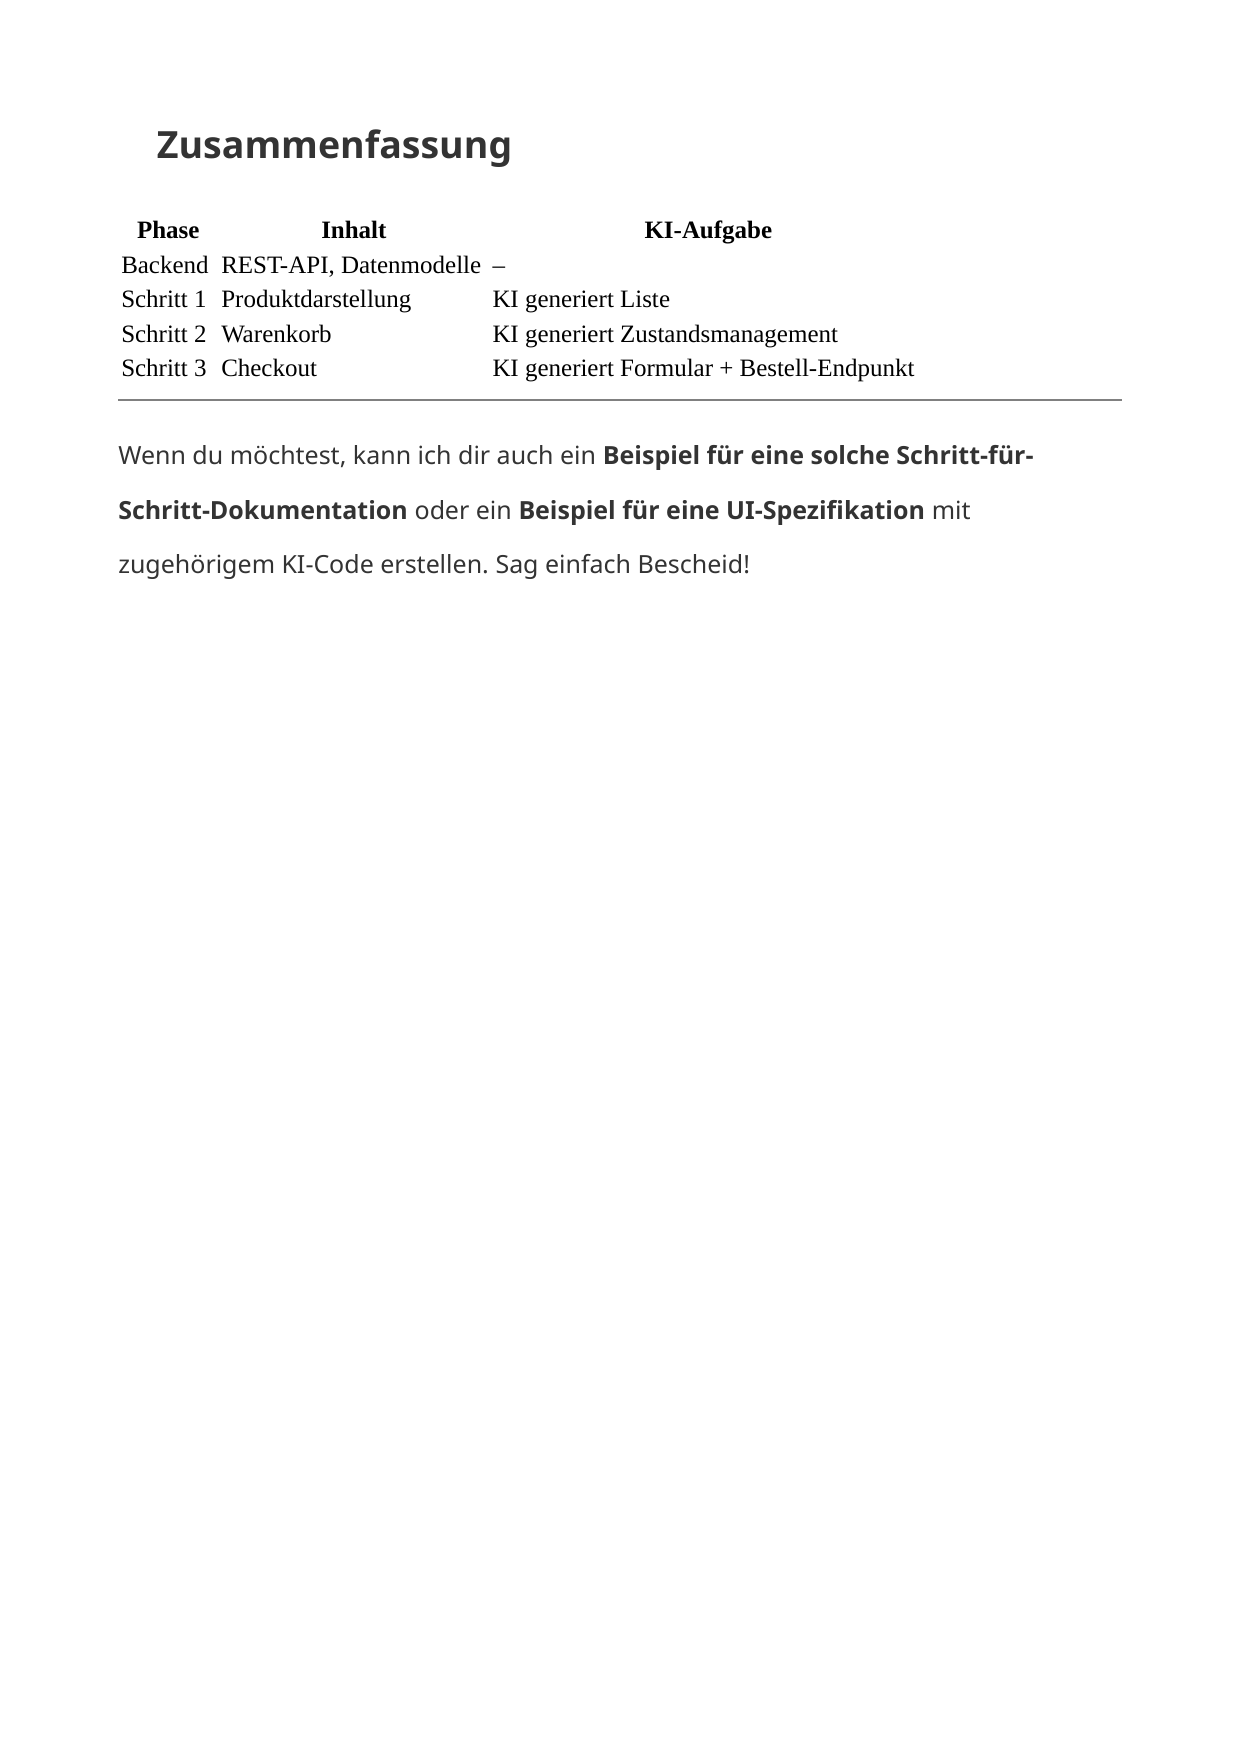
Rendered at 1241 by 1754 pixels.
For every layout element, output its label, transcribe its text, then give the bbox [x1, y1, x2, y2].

table_cell Schritt 1 [118, 281, 218, 316]
table_header KI-Aufgabe [489, 212, 927, 247]
table_cell Checkout [218, 351, 489, 385]
text Wenn du möchtest, kann ich dir auch ein Beispiel für eine solche Schritt-für-Schritt-Dokumentation oder ein Beispiel für eine UI-Spezifikation mit zugehörigem KI-Code erstellen. Sag einfach Bescheid! [118, 438, 1122, 581]
table_cell Produktdarstellung [218, 281, 489, 316]
table_cell – [489, 247, 927, 281]
table_header Inhalt [218, 212, 489, 247]
table_cell REST-API, Datenmodelle [218, 247, 489, 281]
table_cell Schritt 3 [118, 351, 218, 385]
table_cell KI generiert Liste [489, 281, 927, 316]
table_cell Backend [118, 247, 218, 281]
table_cell Warenkorb [218, 316, 489, 351]
table_cell KI generiert Zustandsmanagement [489, 316, 927, 351]
table_header Phase [118, 212, 218, 247]
table_cell Schritt 2 [118, 316, 218, 351]
subtitle 🧾 Zusammenfassung [118, 118, 1122, 169]
table_cell KI generiert Formular + Bestell-Endpunkt [489, 351, 927, 385]
